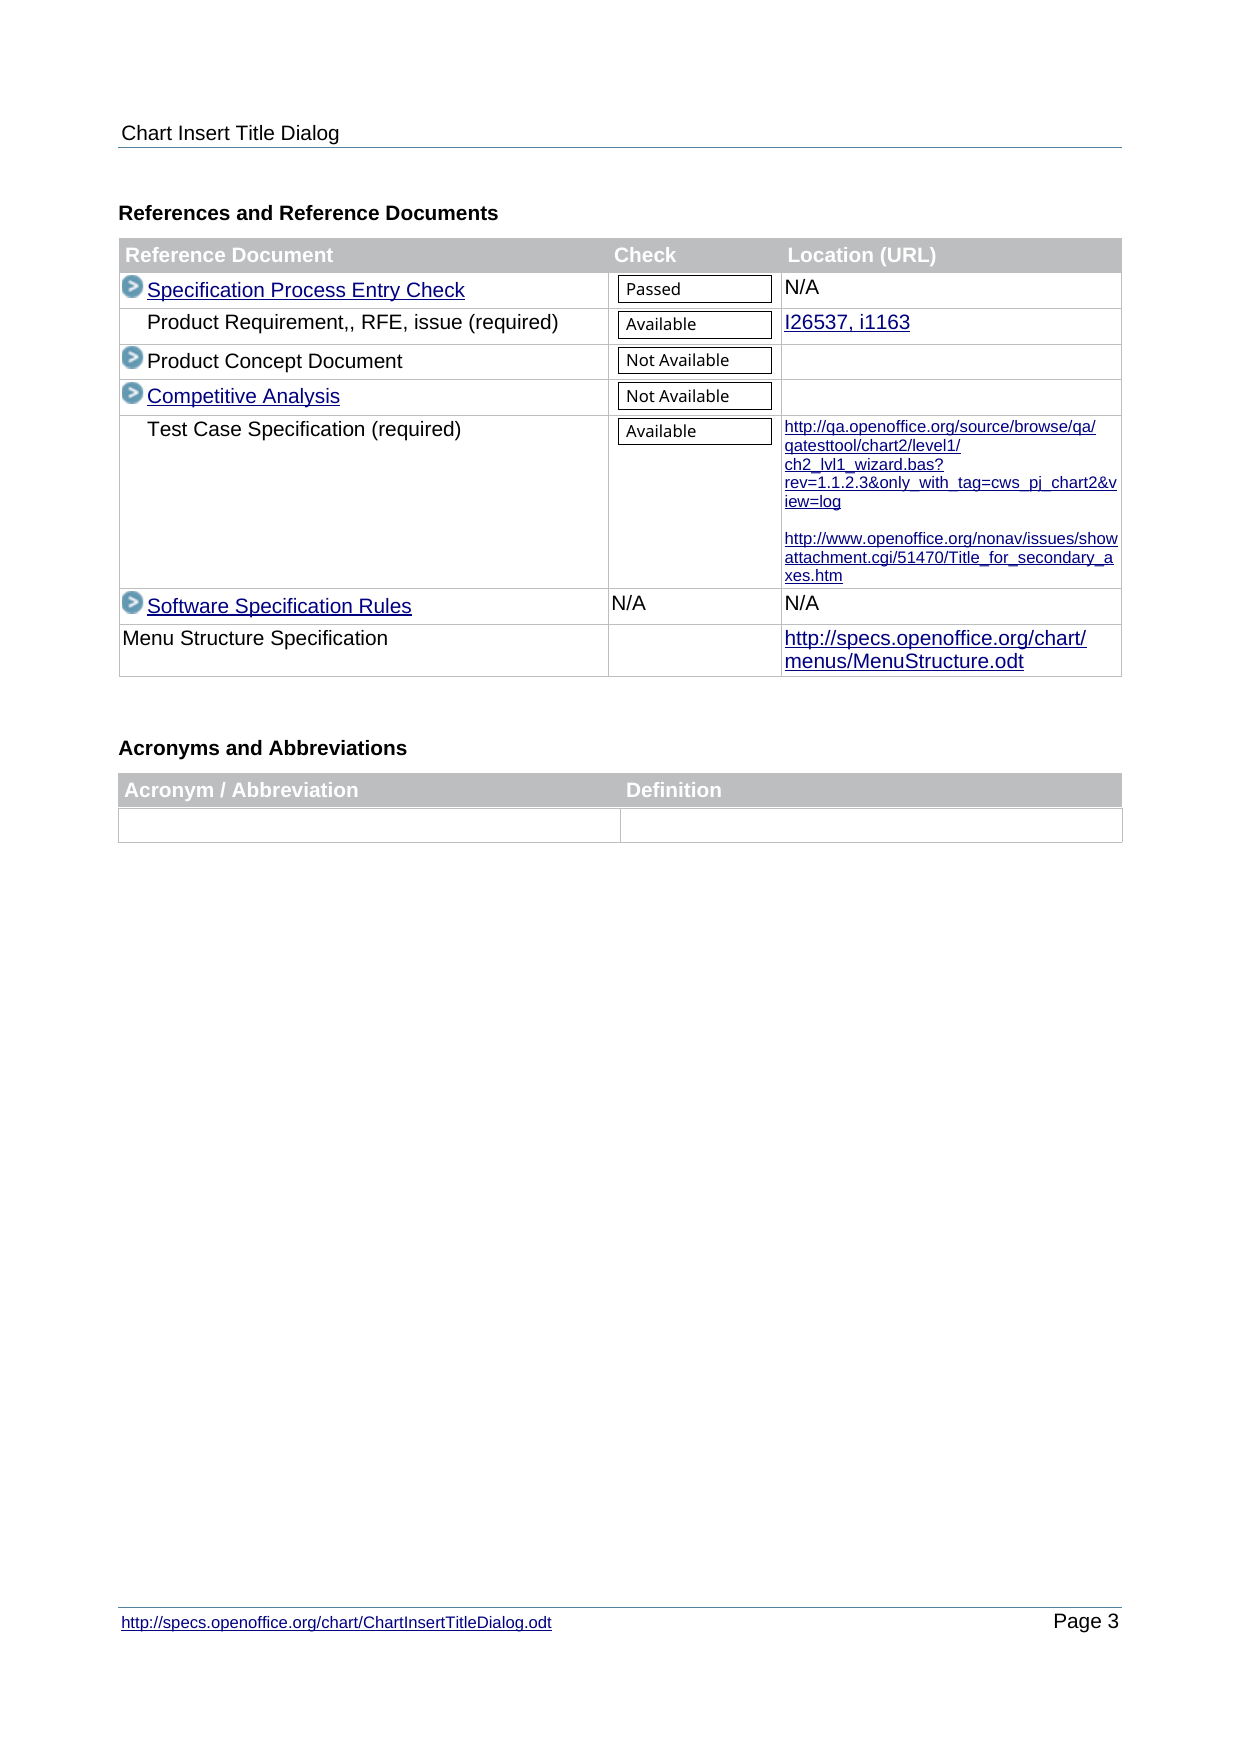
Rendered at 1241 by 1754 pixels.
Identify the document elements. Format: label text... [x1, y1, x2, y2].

subtitle References and Reference Documents [118, 202, 1122, 225]
table_cell Product Concept Document [120, 345, 608, 379]
table_header Acronym / Abbreviation [118, 773, 620, 807]
table_cell [609, 345, 781, 379]
table_cell <Please enter location here> [782, 345, 1121, 379]
table_cell N/A [782, 589, 1121, 624]
table_cell http://qa.openoffice.org/source/browse/qa/qatesttool/chart2/level1/ch2_lvl1_wizard.bas?rev=1.1.2.3&only_with_tag=cws_pj_chart2&view=log http://www.openoffice.org/nonav/issues/showattachment.cgi/51470/Title_for_secondary_axes.htm [782, 416, 1121, 588]
table_cell <What You See Is What You Get> [621, 809, 1122, 842]
picture [122, 346, 147, 369]
picture [122, 275, 147, 298]
picture [122, 382, 147, 404]
table_cell <Please enter location here> [782, 380, 1121, 415]
table_header Definition [620, 773, 1122, 807]
table_header Reference Document [119, 238, 608, 273]
table_cell N/A [609, 589, 781, 624]
table_cell <WYSIWYG> [119, 809, 620, 842]
table_cell N/A [782, 273, 1121, 308]
table_cell http://specs.openoffice.org/chart/menus/MenuStructure.odt [782, 625, 1121, 676]
table_cell [609, 273, 781, 308]
table_cell Software Specification Rules [120, 589, 608, 624]
table_cell Test Case Specification (required) [120, 416, 608, 588]
table_cell I26537, i1163 [782, 309, 1121, 344]
table_header Check [609, 238, 781, 273]
table_cell [609, 625, 781, 676]
table_cell Product Requirement,, RFE, issue (required) [120, 309, 608, 344]
table_cell Competitive Analysis [120, 380, 608, 415]
table_cell Menu Structure Specification [120, 625, 608, 676]
table_cell [609, 380, 781, 415]
picture [122, 591, 147, 614]
table_header Location (URL) [782, 238, 1122, 273]
table_cell [609, 416, 781, 588]
table_cell Specification Process Entry Check [120, 273, 608, 308]
table_cell [609, 309, 781, 344]
subtitle Acronyms and Abbreviations [118, 737, 1122, 760]
